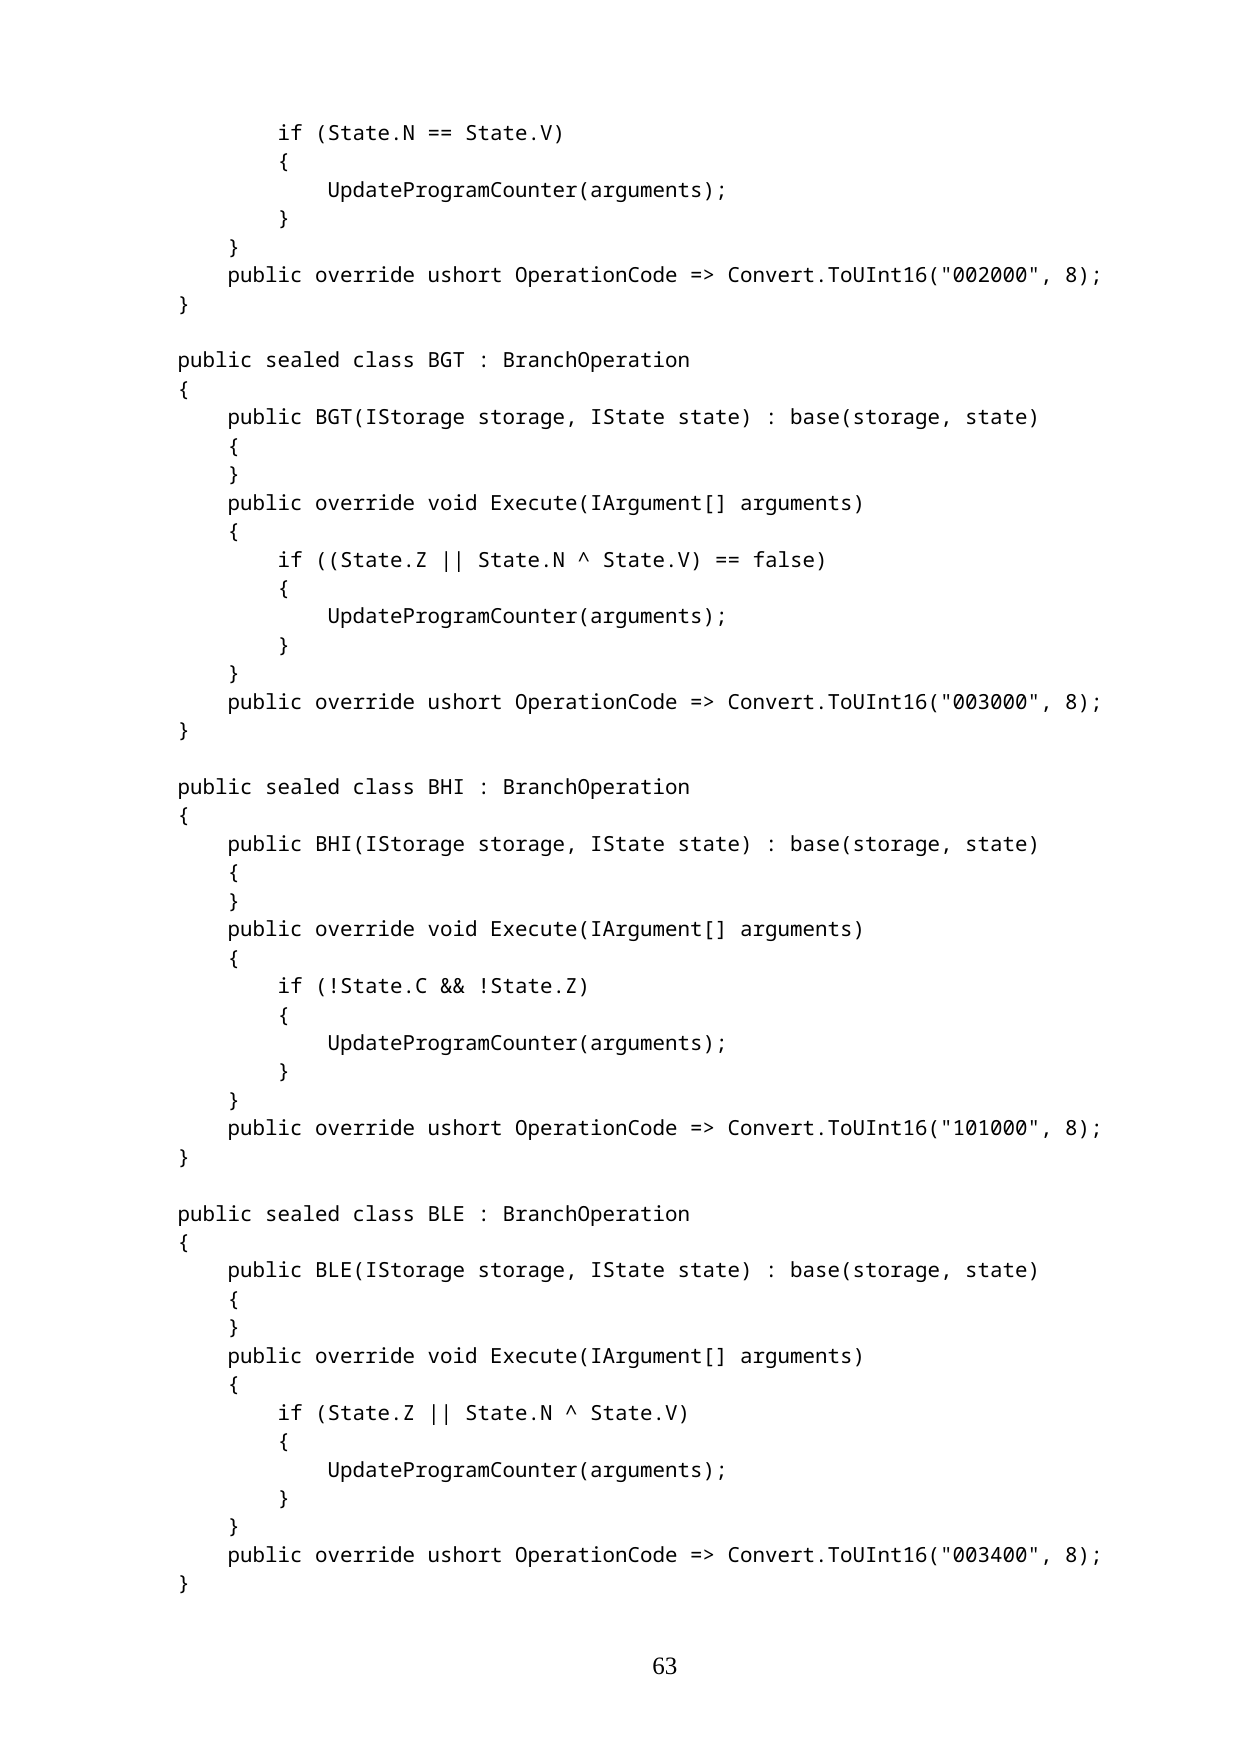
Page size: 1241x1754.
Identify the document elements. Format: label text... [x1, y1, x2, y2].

table_header if (State.N == State.V) { UpdateProgramCounter(arguments); } } public override ushort OperationCode => Convert.ToUInt16("002000", 8); } public sealed class BGT : BranchOperation { public BGT(IStorage storage, IState state) : base(storage, state) { } public override void Execute(IArgument[] arguments) { if ((State.Z || State.N ^ State.V) == false) { UpdateProgramCounter(arguments); } } public override ushort OperationCode => Convert.ToUInt16("003000", 8); } public sealed class BHI : BranchOperation { public BHI(IStorage storage, IState state) : base(storage, state) { } public override void Execute(IArgument[] arguments) { if (!State.C && !State.Z) { UpdateProgramCounter(arguments); } } public override ushort OperationCode => Convert.ToUInt16("101000", 8); } public sealed class BLE : BranchOperation { public BLE(IStorage storage, IState state) : base(storage, state) { } public override void Execute(IArgument[] arguments) { if (State.Z || State.N ^ State.V) { UpdateProgramCounter(arguments); } } public override ushort OperationCode => Convert.ToUInt16("003400", 8); } [177, 118, 1152, 1597]
